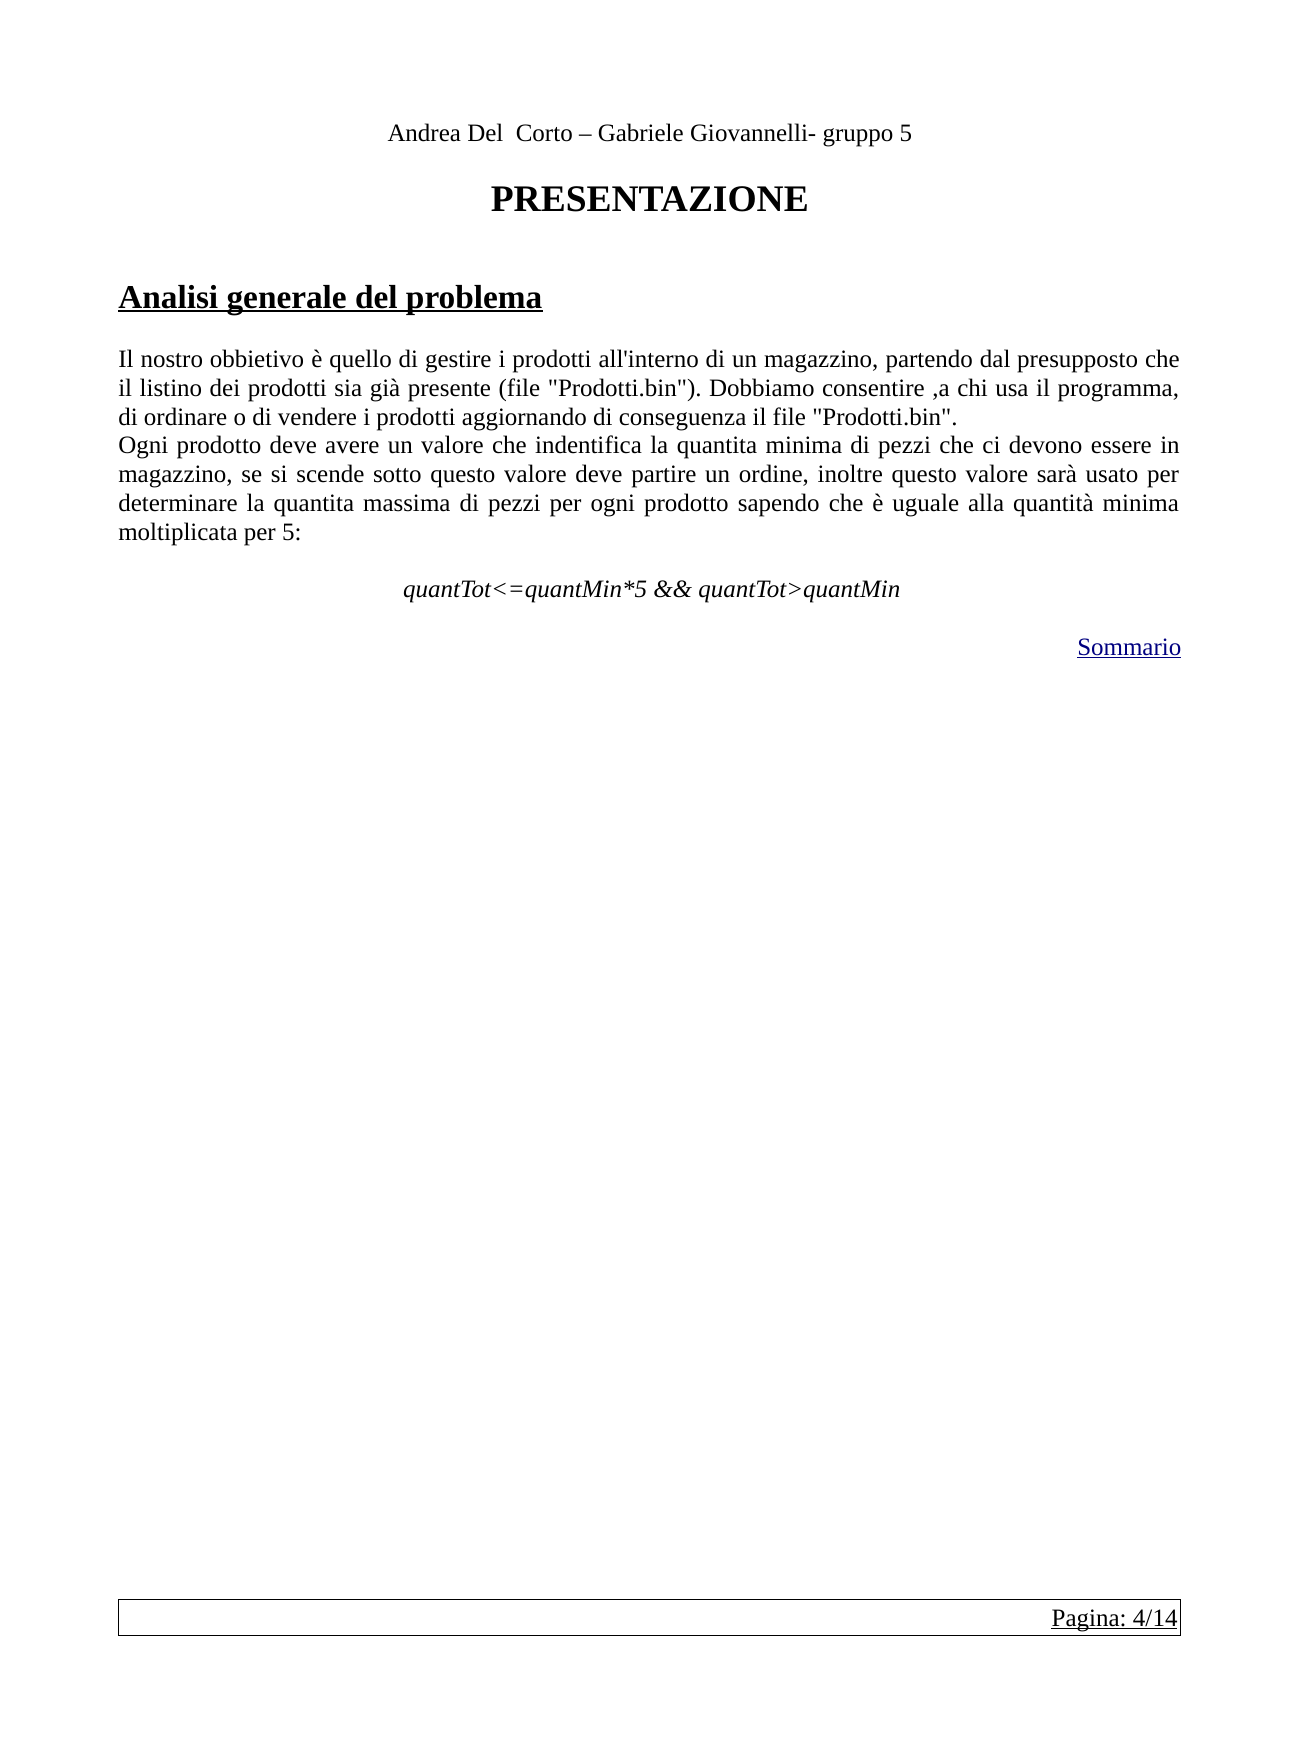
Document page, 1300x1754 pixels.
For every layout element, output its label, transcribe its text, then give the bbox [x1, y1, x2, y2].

text quantTot<=quantMin*5 && quantTot>quantMin [118, 574, 1181, 603]
text Sommario [118, 632, 1181, 660]
text Ogni prodotto deve avere un valore che indentifica la quantita minima di pezzi che ci devono essere in magazzino, se si scende sotto questo valore deve partire un ordine, inoltre questo valore sarà usato per determinare la quantita massima di pezzi per ogni prodotto sapendo che è uguale alla quantità minima moltiplicata per 5: [118, 430, 1181, 545]
subtitle PRESENTAZIONE [118, 176, 1181, 219]
subtitle Analisi generale del problema [118, 277, 1181, 315]
text Il nostro obbietivo è quello di gestire i prodotti all'interno di un magazzino, partendo dal presupposto che il listino dei prodotti sia già presente (file "Prodotti.bin"). Dobbiamo consentire ,a chi usa il programma, di ordinare o di vendere i prodotti aggiornando di conseguenza il file "Prodotti.bin". [118, 344, 1181, 430]
